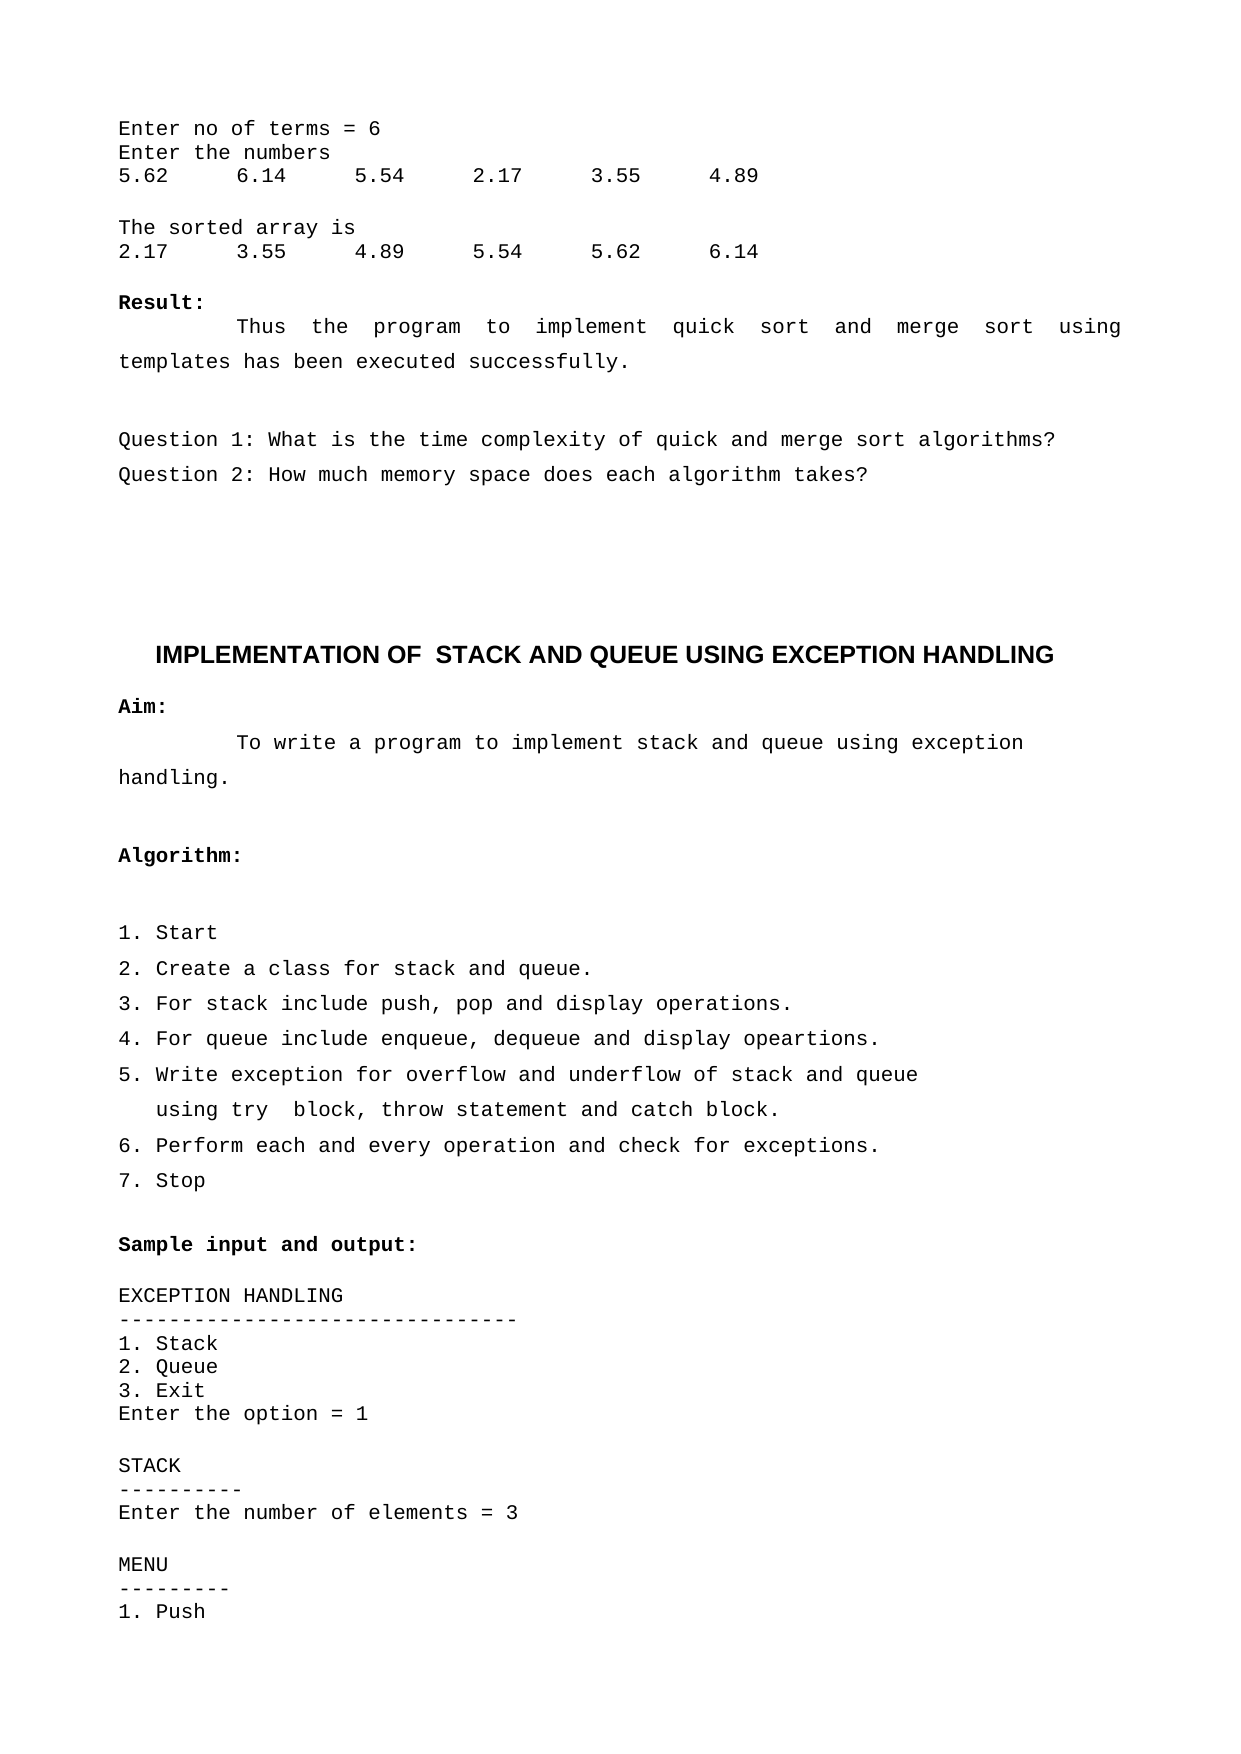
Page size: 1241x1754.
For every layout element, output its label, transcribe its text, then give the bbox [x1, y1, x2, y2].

text 1. Push [118, 1601, 1122, 1625]
text Aim: [118, 697, 1122, 720]
text 5.62 6.14 5.54 2.17 3.55 4.89 [118, 165, 1122, 189]
text 1. Stack [118, 1332, 1122, 1356]
text Question 2: How much memory space does each algorithm takes? [118, 464, 1122, 488]
text MENU [118, 1554, 1122, 1578]
text 2.17 3.55 4.89 5.54 5.62 6.14 [118, 241, 1122, 264]
text Sample input and output: [118, 1233, 1122, 1257]
text ---------- [118, 1479, 1122, 1502]
text To write a program to implement stack and queue using exception handling. [118, 732, 1122, 791]
text 3. For stack include push, pop and display operations. [88, 993, 1122, 1017]
text Question 1: What is the time complexity of quick and merge sort algorithms? [118, 429, 1122, 452]
text --------- [118, 1578, 1122, 1601]
text 4. For queue include enqueue, dequeue and display opeartions. [88, 1028, 1122, 1052]
text 2. Queue [118, 1356, 1122, 1380]
text 2. Create a class for stack and queue. [88, 958, 1122, 981]
text EXCEPTION HANDLING [118, 1285, 1122, 1309]
text 6. Perform each and every operation and check for exceptions. [88, 1135, 1122, 1158]
text STACK [118, 1455, 1122, 1479]
text 7. Stop [88, 1170, 1122, 1194]
text Algorithm: [118, 845, 1122, 868]
text Enter the number of elements = 3 [118, 1502, 1122, 1526]
text 5. Write exception for overflow and underflow of stack and queue [118, 1064, 1122, 1087]
text -------------------------------- [118, 1309, 1122, 1332]
text using try block, throw statement and catch block. [118, 1099, 1122, 1123]
text Enter no of terms = 6 [118, 118, 1122, 142]
text 1. Start [88, 922, 1122, 946]
text 3. Exit [118, 1380, 1122, 1403]
text Result: [118, 292, 1122, 316]
text Enter the option = 1 [118, 1403, 1122, 1427]
text The sorted array is [118, 217, 1122, 241]
text Thus the program to implement quick sort and merge sort using templates has been executed successfully. [118, 316, 1122, 375]
text Enter the numbers [118, 142, 1122, 165]
text IMPLEMENTATION OF STACK AND QUEUE USING EXCEPTION HANDLING [88, 640, 1122, 668]
